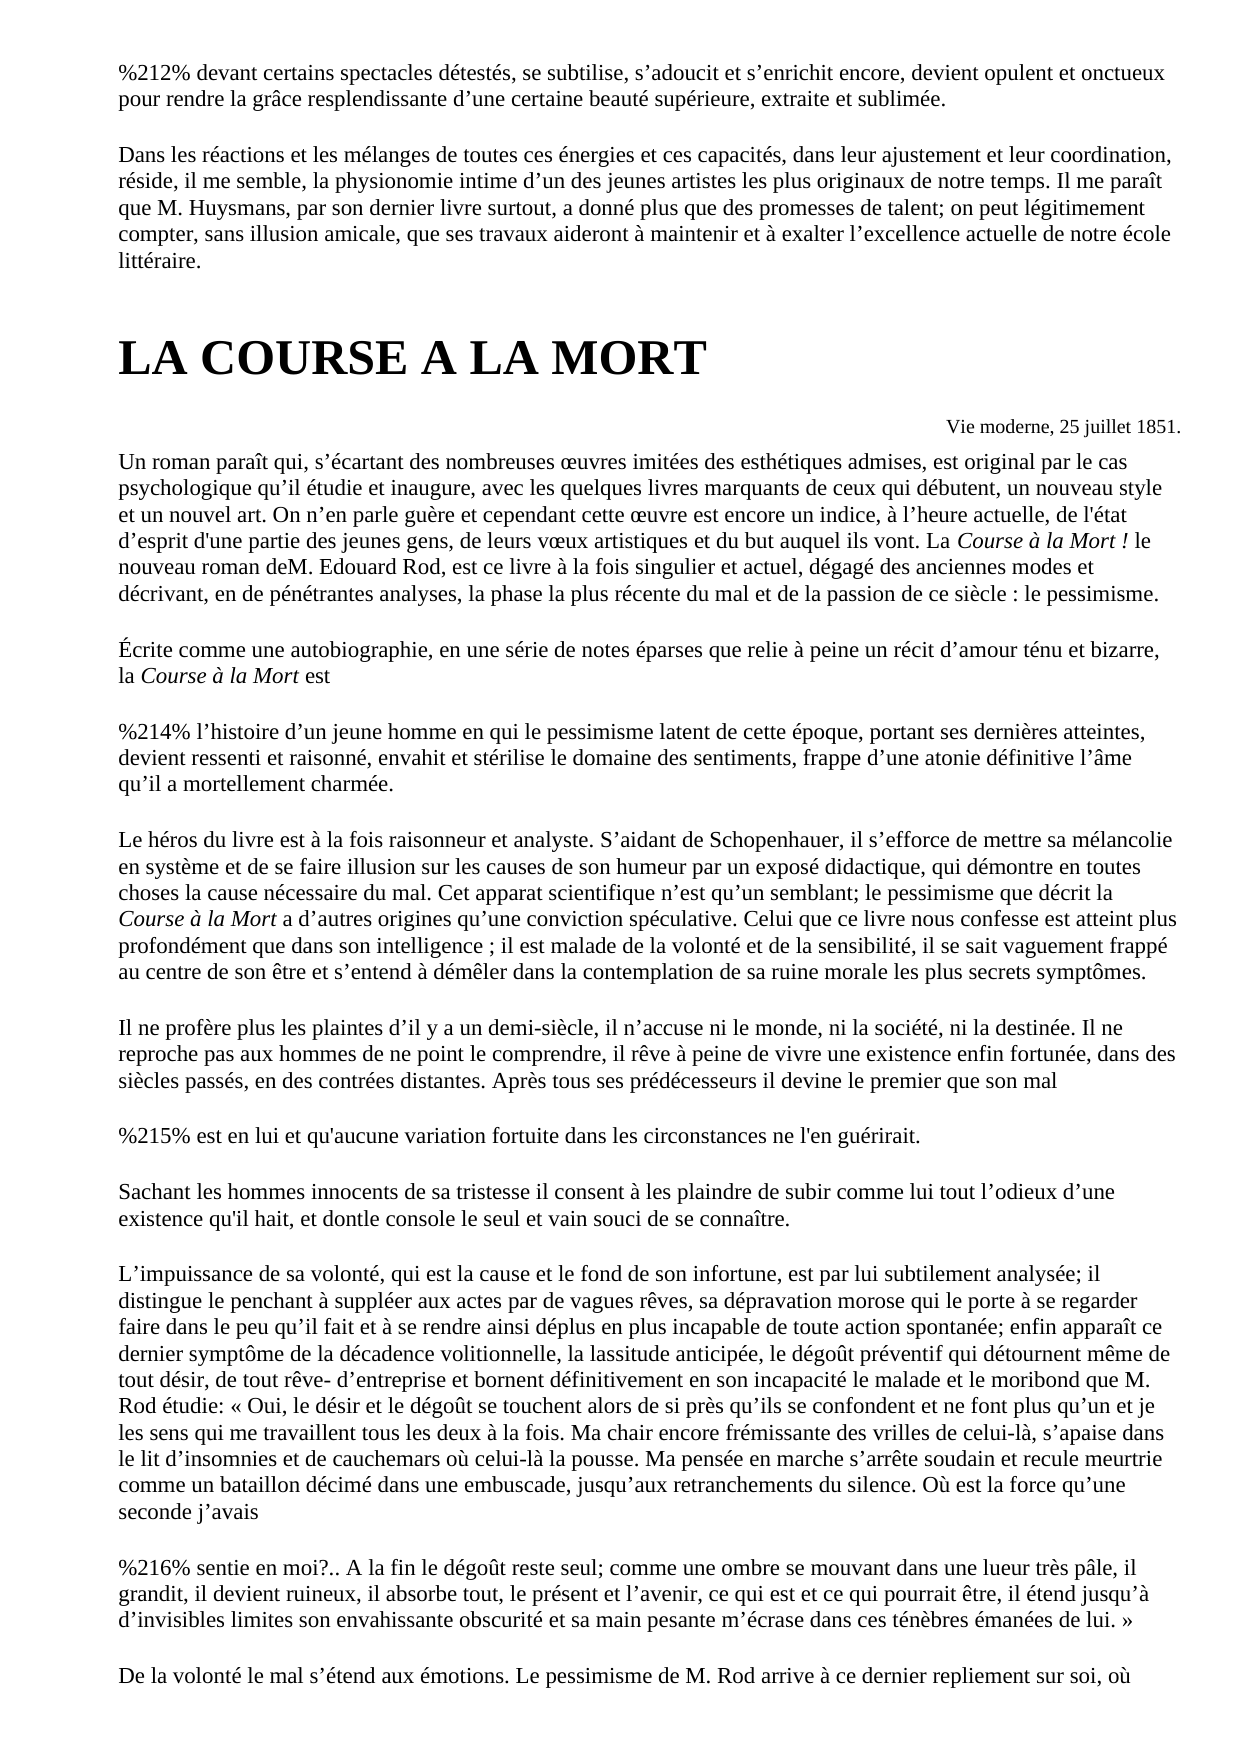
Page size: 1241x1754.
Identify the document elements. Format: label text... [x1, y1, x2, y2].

subtitle LA COURSE A LA MORT [118, 327, 1181, 385]
text Un roman paraît qui, s’écartant des nombreuses œuvres imitées des esthétiques admises, est original par le cas psychologique qu’il étudie et inaugure, avec les quelques livres marquants de ceux qui débutent, un nouveau style et un nouvel art. On n’en parle guère et cependant cette œuvre est encore un indice, à l’heure actuelle, de l'état d’esprit d'une partie des jeunes gens, de leurs vœux artistiques et du but auquel ils vont. La Course à la Mort ! le nouveau roman deM. Edouard Rod, est ce livre à la fois singulier et actuel, dégagé des anciennes modes et décrivant, en de pénétrantes analyses, la phase la plus récente du mal et de la passion de ce siècle : le pessimisme. [118, 448, 1181, 606]
text L’impuissance de sa volonté, qui est la cause et le fond de son infortune, est par lui subtilement analysée; il distingue le penchant à suppléer aux actes par de vagues rêves, sa dépravation morose qui le porte à se regarder faire dans le peu qu’il fait et à se rendre ainsi déplus en plus incapable de toute action spontanée; enfin apparaît ce dernier symptôme de la décadence volitionnelle, la lassitude anticipée, le dégoût préventif qui détournent même de tout désir, de tout rêve- d’entreprise et bornent définitivement en son incapacité le malade et le moribond que M. Rod étudie: « Oui, le désir et le dégoût se touchent alors de si près qu’ils se confondent et ne font plus qu’un et je les sens qui me travaillent tous les deux à la fois. Ma chair encore frémissante des vrilles de celui-là, s’apaise dans le lit d’insomnies et de cauchemars où celui-là la pousse. Ma pensée en marche s’arrête soudain et recule meurtrie comme un bataillon décimé dans une embuscade, jusqu’aux retranchements du silence. Où est la force qu’une seconde j’avais [118, 1261, 1181, 1524]
text Le héros du livre est à la fois raisonneur et analyste. S’aidant de Schopenhauer, il s’efforce de mettre sa mélancolie en système et de se faire illusion sur les causes de son humeur par un exposé didactique, qui démontre en toutes choses la cause nécessaire du mal. Cet apparat scientifique n’est qu’un semblant; le pessimisme que décrit la Course à la Mort a d’autres origines qu’une conviction spéculative. Celui que ce livre nous confesse est atteint plus profondément que dans son intelligence ; il est malade de la volonté et de la sensibilité, il se sait vaguement frappé au centre de son être et s’entend à démêler dans la contemplation de sa ruine morale les plus secrets symptômes. [118, 826, 1181, 984]
text Vie moderne, 25 juillet 1851. [118, 414, 1181, 448]
text %216% sentie en moi?.. A la fin le dégoût reste seul; comme une ombre se mouvant dans une lueur très pâle, il grandit, il devient ruineux, il absorbe tout, le présent et l’avenir, ce qui est et ce qui pourrait être, il étend jusqu’à d’invisibles limites son envahissante obscurité et sa main pesante m’écrase dans ces ténèbres émanées de lui. » [118, 1553, 1181, 1633]
text Sachant les hommes innocents de sa tristesse il consent à les plaindre de subir comme lui tout l’odieux d’une existence qu'il hait, et dontle console le seul et vain souci de se connaître. [118, 1178, 1181, 1231]
text Écrite comme une autobiographie, en une série de notes éparses que relie à peine un récit d’amour ténu et bizarre, la Course à la Mort est [118, 636, 1181, 688]
text %212% devant certains spectacles détestés, se subtilise, s’adoucit et s’enrichit encore, devient opulent et onctueux pour rendre la grâce resplendissante d’une certaine beauté supérieure, extraite et sublimée. [118, 59, 1181, 112]
text %214% l’histoire d’un jeune homme en qui le pessimisme latent de cette époque, portant ses dernières atteintes, devient ressenti et raisonné, envahit et stérilise le domaine des sentiments, frappe d’une atonie définitive l’âme qu’il a mortellement charmée. [118, 718, 1181, 797]
text %215% est en lui et qu'aucune variation fortuite dans les circonstances ne l'en guérirait. [118, 1122, 1181, 1149]
text De la volonté le mal s’étend aux émotions. Le pessimisme de M. Rod arrive à ce dernier repliement sur soi, où [118, 1662, 1181, 1688]
text Dans les réactions et les mélanges de toutes ces énergies et ces capacités, dans leur ajustement et leur coordination, réside, il me semble, la physionomie intime d’un des jeunes artistes les plus originaux de notre temps. Il me paraît que M. Huysmans, par son dernier livre surtout, a donné plus que des promesses de talent; on peut légitimement compter, sans illusion amicale, que ses travaux aideront à maintenir et à exalter l’excellence actuelle de notre école littéraire. [118, 141, 1181, 273]
text Il ne profère plus les plaintes d’il y a un demi-siècle, il n’accuse ni le monde, ni la société, ni la destinée. Il ne reproche pas aux hommes de ne point le comprendre, il rêve à peine de vivre une existence enfin fortunée, dans des siècles passés, en des contrées distantes. Après tous ses prédécesseurs il devine le premier que son mal [118, 1014, 1181, 1093]
